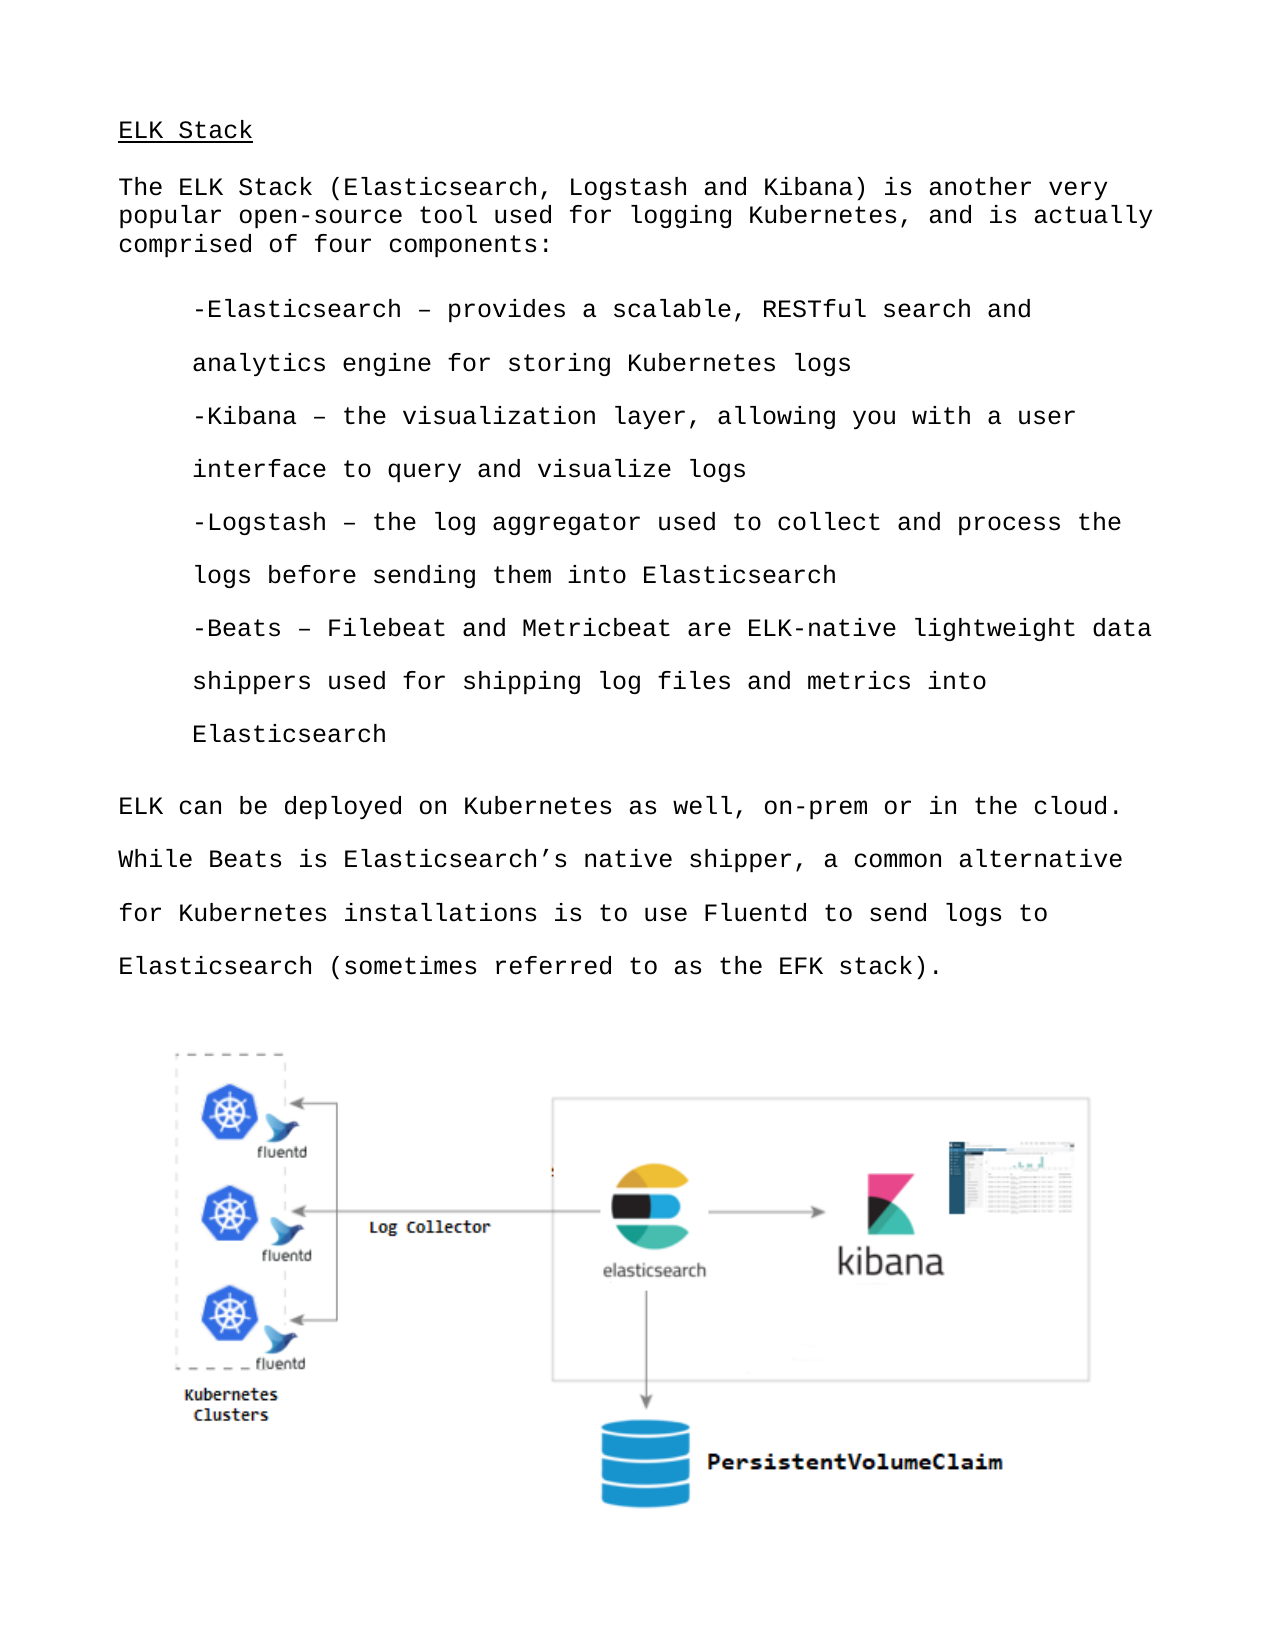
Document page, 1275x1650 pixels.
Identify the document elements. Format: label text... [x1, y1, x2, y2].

text ELK can be deployed on Kubernetes as well, on-prem or in the cloud. While Beats is Elasticsearch’s native shipper, a common alternative for Kubernetes installations is to use Fluentd to send logs to Elasticsearch (sometimes referred to as the EFK stack). [118, 769, 1157, 1035]
picture [155, 1042, 1109, 1526]
list -Elasticsearch – provides a scalable, RESTful search and analytics engine for storing Kubernetes logs -Kibana – the visualization layer, allowing you with a user interface to query and visualize logs -Logstash – the log aggregator used to collect and process the logs before sending them into Elasticsearch -Beats – Filebeat and Metricbeat are ELK-native lightweight data shippers used for shipping log files and metrics into Elasticsearch [118, 272, 1157, 750]
subtitle ELK Stack The ELK Stack (Elasticsearch, Logstash and Kibana) is another very popular open-source tool used for logging Kubernetes, and is actually comprised of four components: [118, 118, 1157, 260]
